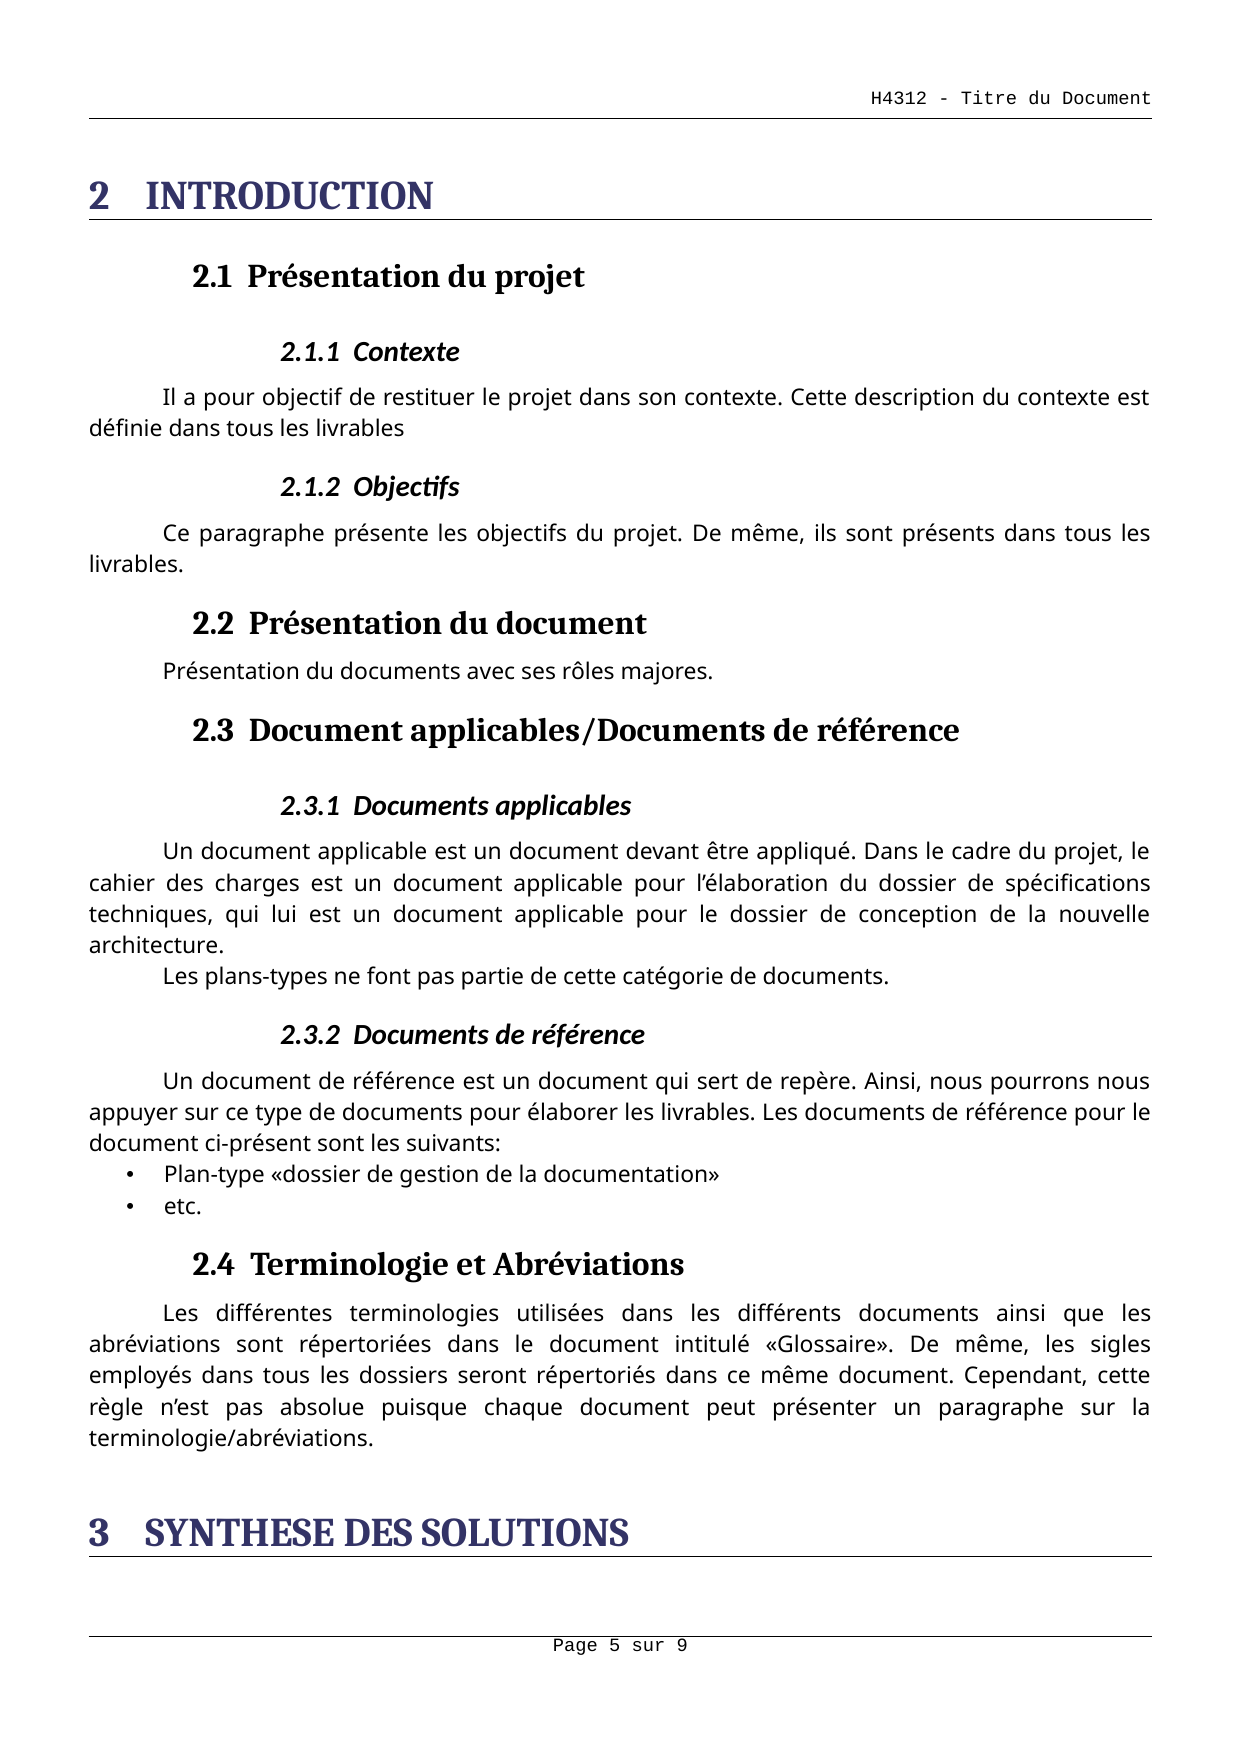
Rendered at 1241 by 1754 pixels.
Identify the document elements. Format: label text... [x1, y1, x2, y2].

text Les plans-types ne font pas partie de cette catégorie de documents. [88, 960, 1152, 991]
text Un document applicable est un document devant être appliqué. Dans le cadre du projet, le cahier des charges est un document applicable pour l’élaboration du dossier de spécifications techniques, qui lui est un document applicable pour le dossier de conception de la nouvelle architecture. [88, 835, 1152, 960]
subtitle Présentation du document [133, 604, 1152, 642]
text Présentation du documents avec ses rôles majores. [88, 655, 1152, 686]
text Un document de référence est un document qui sert de repère. Ainsi, nous pourrons nous appuyer sur ce type de documents pour élaborer les livrables. Les documents de référence pour le document ci-présent sont les suivants: [88, 1064, 1152, 1158]
subtitle Contexte [280, 333, 1152, 368]
subtitle Objectifs [280, 468, 1152, 504]
text Il a pour objectif de restituer le projet dans son contexte. Cette description du contexte est définie dans tous les livrables [88, 381, 1152, 443]
subtitle Présentation du projet [133, 257, 1152, 295]
subtitle Terminologie et Abréviations [133, 1246, 1152, 1284]
subtitle Document applicables/Documents de référence [133, 711, 1152, 749]
subtitle Introduction [88, 172, 1152, 219]
subtitle Documents applicables [280, 787, 1152, 823]
subtitle SYNTHESE des solutions [88, 1509, 1152, 1556]
text Ce paragraphe présente les objectifs du projet. De même, ils sont présents dans tous les livrables. [88, 517, 1152, 579]
text Les différentes terminologies utilisées dans les différents documents ainsi que les abréviations sont répertoriées dans le document intitulé «Glossaire». De même, les sigles employés dans tous les dossiers seront répertoriés dans ce même document. Cependant, cette règle n’est pas absolue puisque chaque document peut présenter un paragraphe sur la terminologie/abréviations. [88, 1297, 1152, 1453]
list etc. [126, 1189, 1152, 1221]
list Plan-type «dossier de gestion de la documentation» [126, 1158, 1152, 1189]
subtitle Documents de référence [280, 1016, 1152, 1052]
